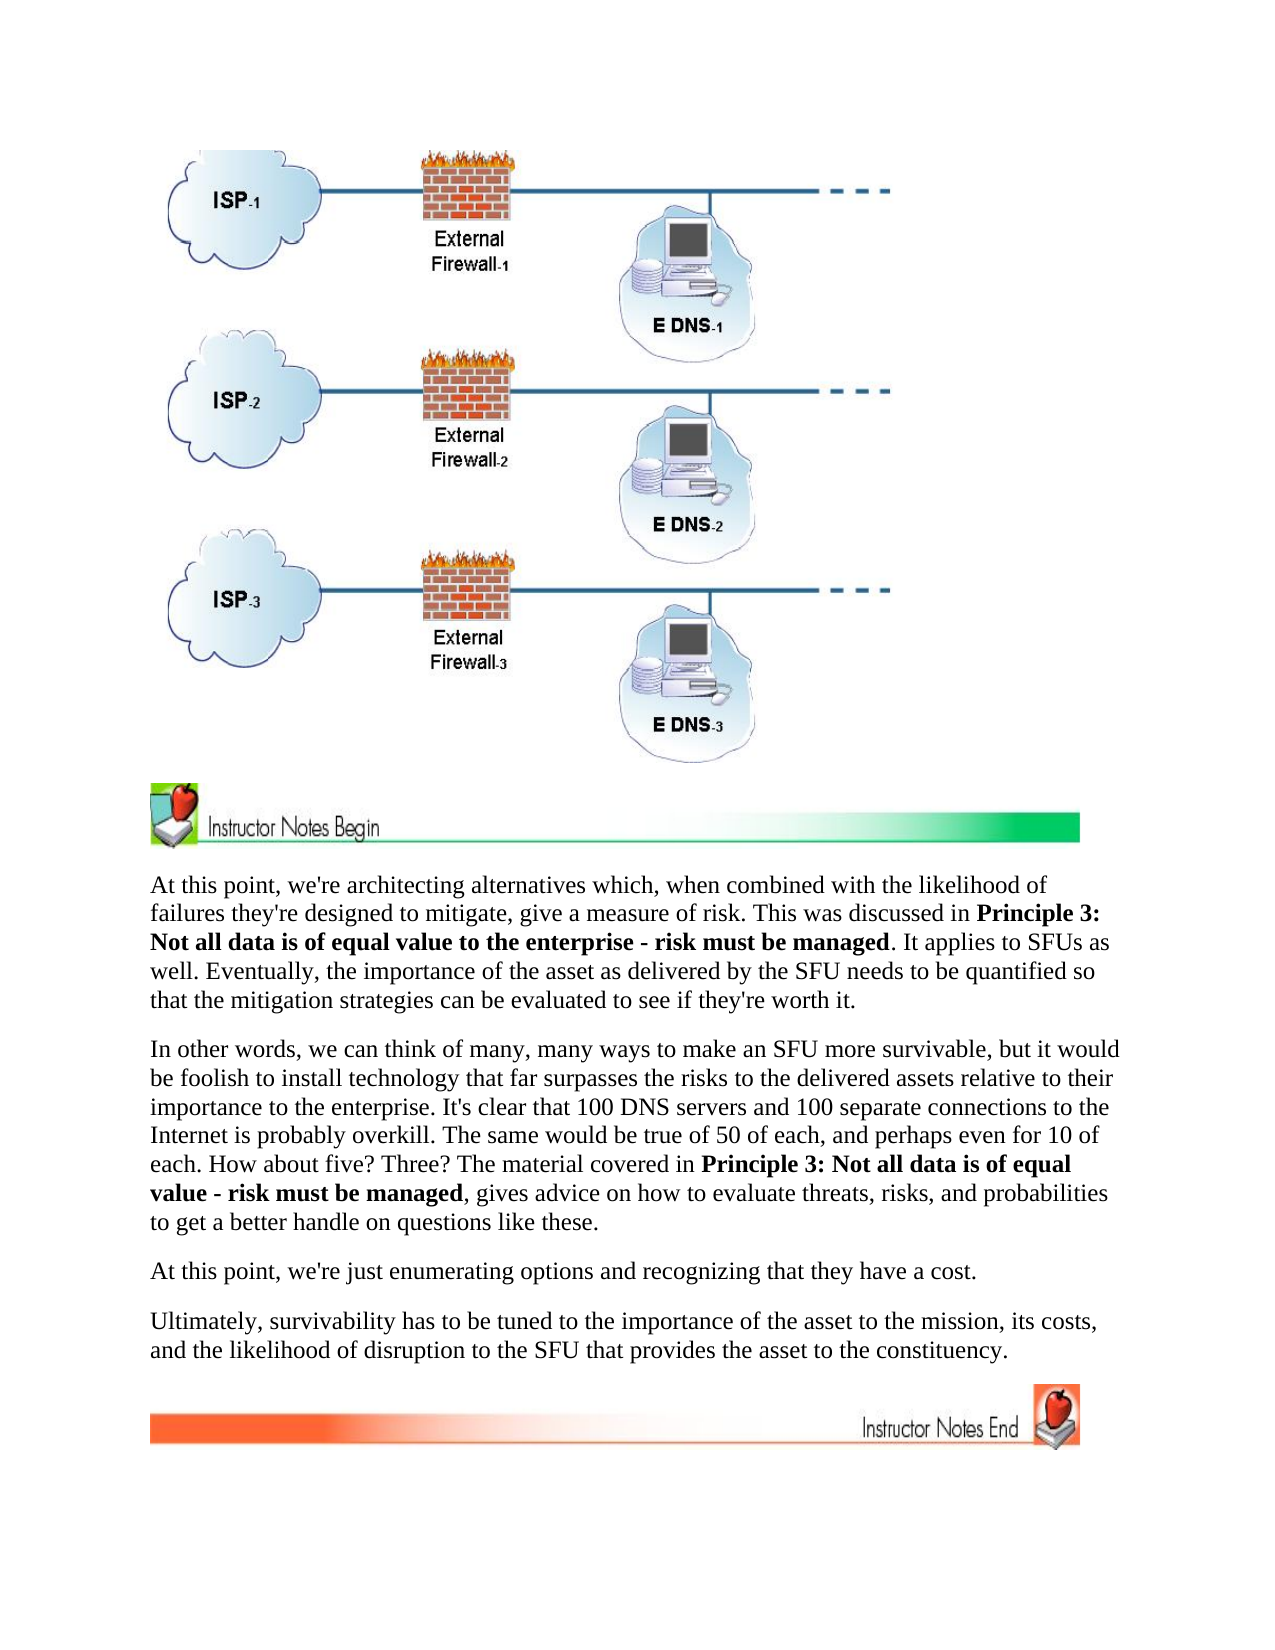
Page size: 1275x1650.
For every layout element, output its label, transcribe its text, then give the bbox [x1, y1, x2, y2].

text At this point, we're just enumerating options and recognizing that they have a cost. [150, 1256, 1125, 1285]
text Ultimately, survivability has to be tuned to the importance of the asset to the mission, its costs, and the likelihood of disruption to the SFU that provides the asset to the constituency. [150, 1306, 1125, 1363]
text At this point, we're architecting alternatives which, when combined with the likelihood of failures they're designed to mitigate, give a measure of risk. This was discussed in Principle 3: Not all data is of equal value to the enterprise - risk must be managed. It applies to SFUs as well. Eventually, the importance of the asset as delivered by the SFU needs to be quantified so that the mitigation strategies can be evaluated to see if they're worth it. [150, 870, 1125, 1013]
text In other words, we can think of many, many ways to make an SFU more survivable, but it would be foolish to install technology that far surpasses the risks to the delivered assets relative to their importance to the enterprise. It's clear that 100 DNS servers and 100 separate connections to the Internet is probably overkill. The same would be true of 50 of each, and perhaps even for 10 of each. How about five? Three? The material covered in Principle 3: Not all data is of equal value - risk must be managed, gives advice on how to evaluate threats, risks, and probabilities to get a better handle on questions like these. [150, 1034, 1125, 1236]
